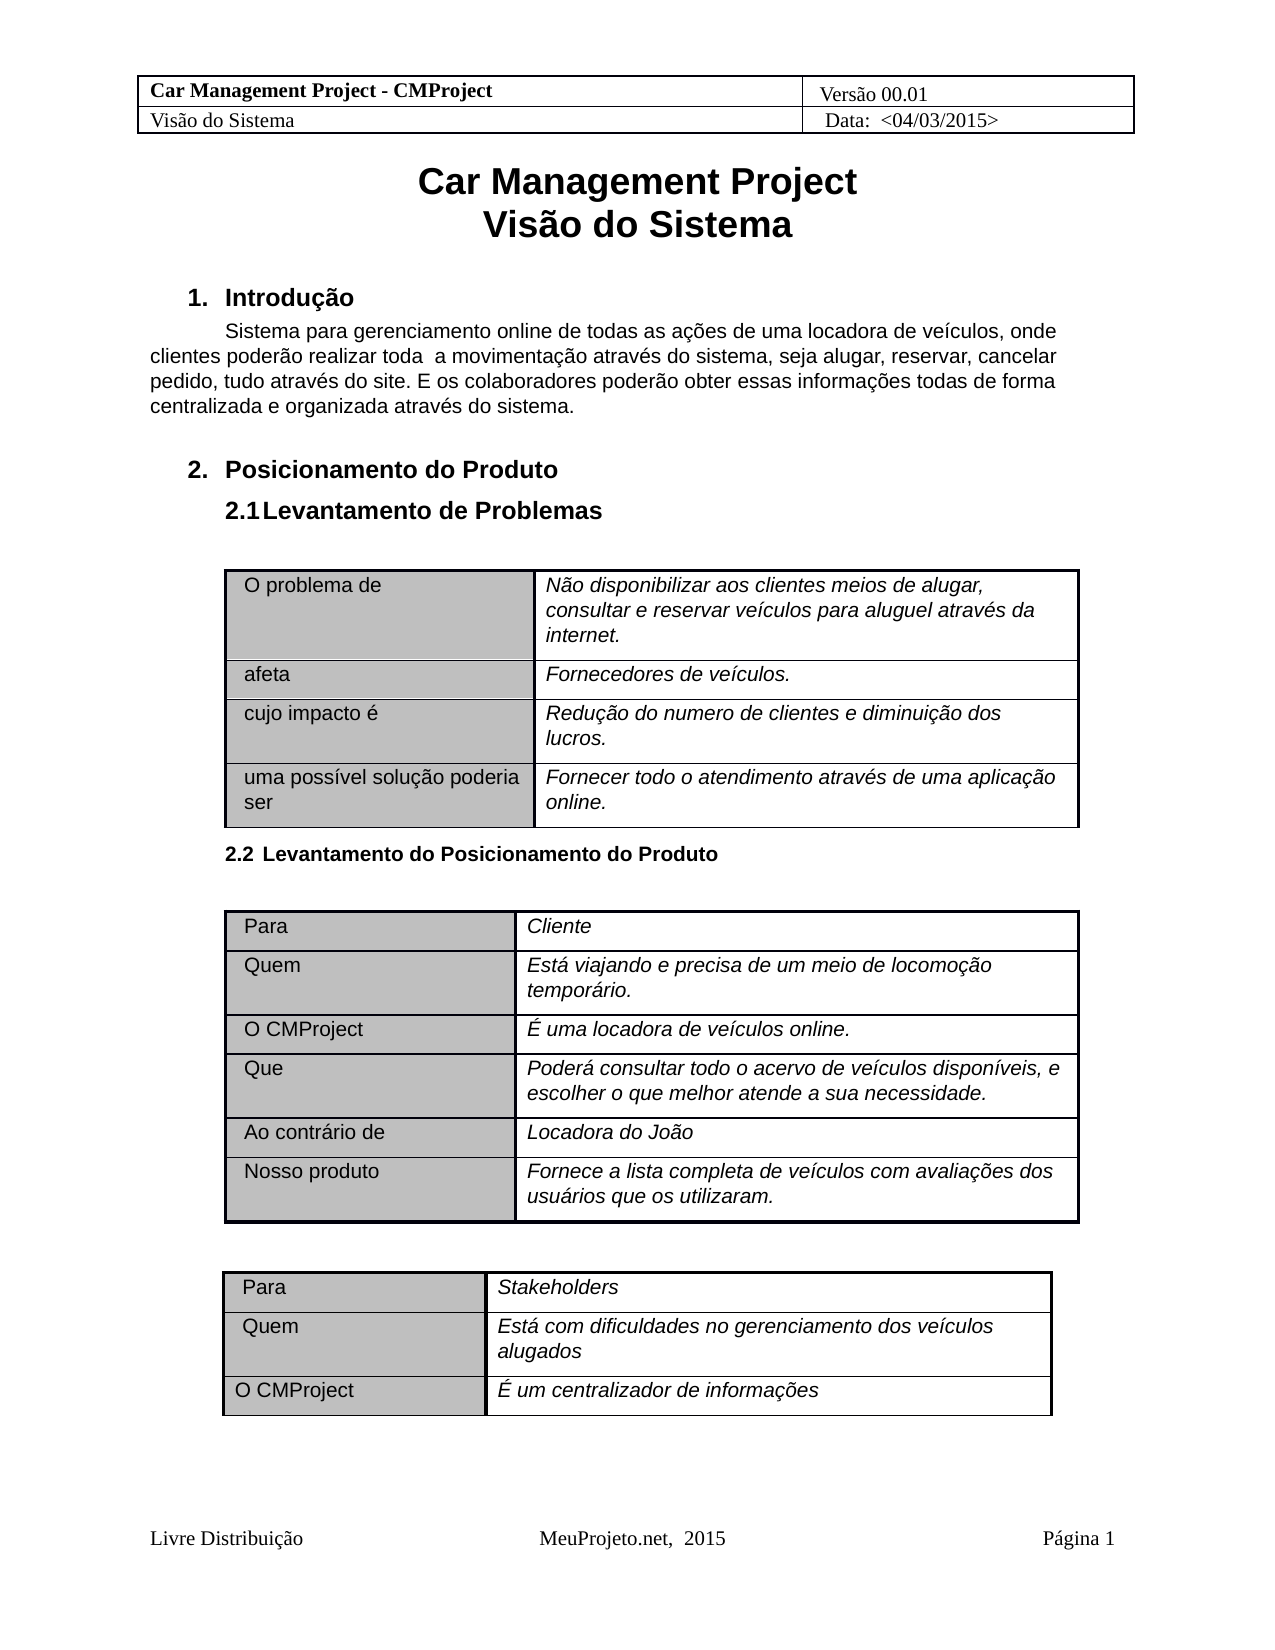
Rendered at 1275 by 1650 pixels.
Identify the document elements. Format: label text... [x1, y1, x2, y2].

table_header Stakeholders [488, 1274, 1050, 1312]
table_cell Que [227, 1055, 514, 1117]
table_cell Redução do numero de clientes e diminuição dos lucros. [536, 700, 1077, 763]
subtitle Introdução [187, 283, 1125, 311]
table_header Para [227, 913, 514, 950]
subtitle Levantamento de Problemas [225, 496, 1125, 525]
subtitle Posicionamento do Produto [187, 455, 1125, 484]
table_header Não disponibilizar aos clientes meios de alugar, consultar e reservar veículos para aluguel através da internet. [536, 572, 1077, 659]
title Car Management Project [150, 159, 1125, 202]
table_cell cujo impacto é [227, 700, 533, 763]
table_cell afeta [227, 661, 533, 698]
table_cell O CMProject [227, 1016, 514, 1053]
table_cell Fornecedores de veículos. [536, 661, 1077, 698]
table_cell Está com dificuldades no gerenciamento dos veículos alugados [488, 1313, 1050, 1376]
table_header O problema de [227, 572, 533, 659]
table_cell Nosso produto [227, 1158, 514, 1220]
subtitle Levantamento do Posicionamento do Produto [225, 841, 1125, 866]
table_header Cliente [517, 913, 1077, 950]
table_cell É uma locadora de veículos online. [517, 1016, 1077, 1053]
table_cell O CMProject [225, 1377, 484, 1415]
table_cell Ao contrário de [227, 1119, 514, 1156]
table_cell Quem [227, 952, 514, 1014]
table_cell uma possível solução poderia ser [227, 764, 533, 827]
title Visão do Sistema [150, 202, 1125, 245]
table_cell Fornece a lista completa de veículos com avaliações dos usuários que os utilizaram. [517, 1158, 1077, 1220]
table_cell É um centralizador de informações [488, 1377, 1050, 1415]
table_cell Está viajando e precisa de um meio de locomoção temporário. [517, 952, 1077, 1014]
table_cell Poderá consultar todo o acervo de veículos disponíveis, e escolher o que melhor atende a sua necessidade. [517, 1055, 1077, 1117]
text Sistema para gerenciamento online de todas as ações de uma locadora de veículos, onde clientes poderão realizar toda a movimentação através do sistema, seja alugar, reservar, cancelar pedido, tudo através do site. E os colaboradores poderão obter essas informações todas de forma centralizada e organizada através do sistema. [150, 318, 1125, 418]
table_header Para [225, 1274, 484, 1312]
table_cell Locadora do João [517, 1119, 1077, 1156]
table_cell Fornecer todo o atendimento através de uma aplicação online. [536, 764, 1077, 827]
table_cell Quem [225, 1313, 484, 1376]
